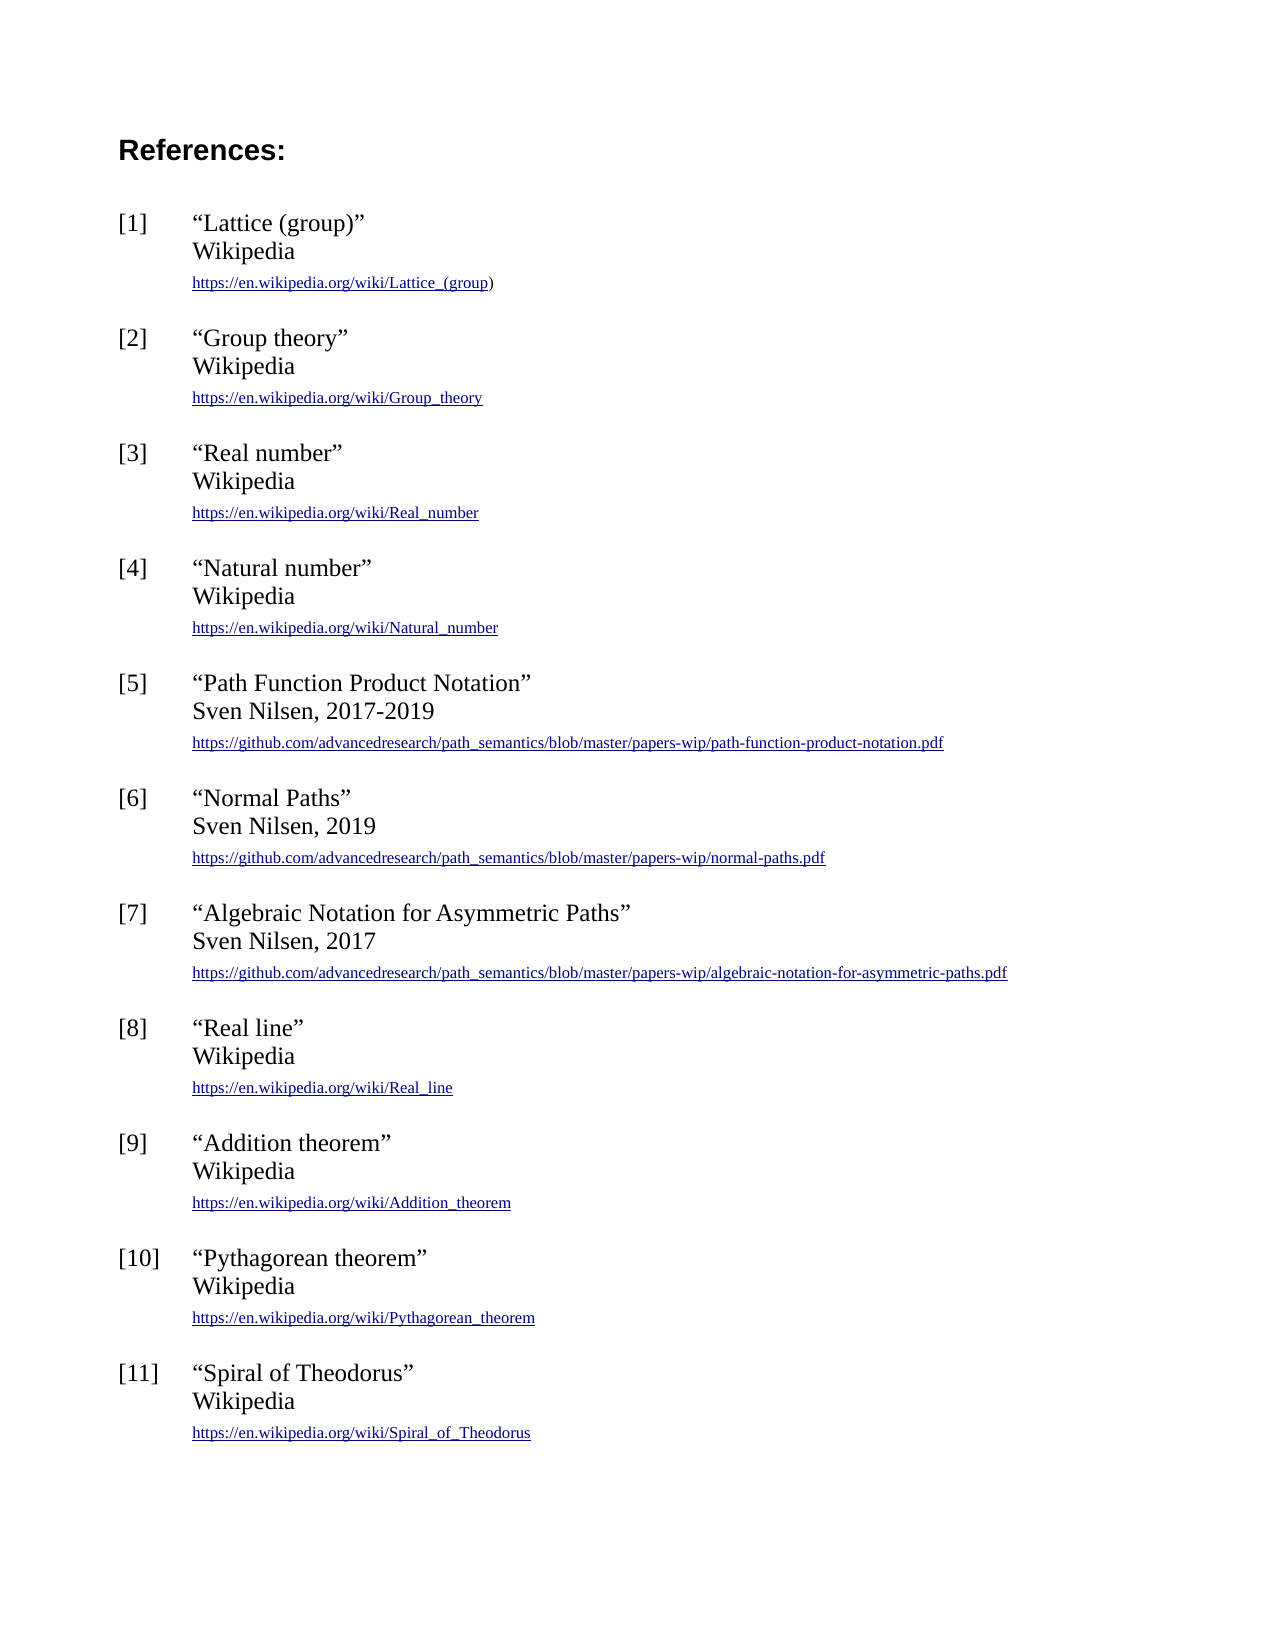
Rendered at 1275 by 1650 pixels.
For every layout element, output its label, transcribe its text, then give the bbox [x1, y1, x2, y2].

text [2] “Group theory” [118, 323, 1157, 351]
text [10] “Pythagorean theorem” [118, 1243, 1157, 1271]
text [5] “Path Function Product Notation” [118, 668, 1157, 696]
text [4] “Natural number” [118, 553, 1157, 581]
text https://en.wikipedia.org/wiki/Addition_theorem [118, 1185, 1157, 1214]
text https://en.wikipedia.org/wiki/Spiral_of_Theodorus [118, 1415, 1157, 1444]
text [7] “Algebraic Notation for Asymmetric Paths” [118, 898, 1157, 926]
text [11] “Spiral of Theodorus” [118, 1358, 1157, 1386]
text Wikipedia [118, 466, 1157, 495]
text [8] “Real line” [118, 1013, 1157, 1041]
text [9] “Addition theorem” [118, 1128, 1157, 1156]
text Wikipedia [118, 1041, 1157, 1070]
text https://github.com/advancedresearch/path_semantics/blob/master/papers-wip/normal-paths.pdf [118, 840, 1157, 869]
text Wikipedia [118, 351, 1157, 380]
text Wikipedia [118, 1386, 1157, 1415]
text https://github.com/advancedresearch/path_semantics/blob/master/papers-wip/path-function-product-notation.pdf [118, 725, 1157, 754]
text https://en.wikipedia.org/wiki/Pythagorean_theorem [118, 1300, 1157, 1329]
text [1] “Lattice (group)” [118, 208, 1157, 236]
subtitle References: [118, 133, 1157, 166]
text Wikipedia [118, 1156, 1157, 1185]
text [3] “Real number” [118, 438, 1157, 466]
text Wikipedia [118, 236, 1157, 265]
text Sven Nilsen, 2017 [118, 926, 1157, 955]
text Sven Nilsen, 2019 [118, 811, 1157, 840]
text https://en.wikipedia.org/wiki/Group_theory [118, 380, 1157, 409]
text https://en.wikipedia.org/wiki/Real_line [118, 1070, 1157, 1099]
text Sven Nilsen, 2017-2019 [118, 696, 1157, 725]
text Wikipedia [118, 1271, 1157, 1300]
text https://en.wikipedia.org/wiki/Natural_number [118, 610, 1157, 639]
text https://en.wikipedia.org/wiki/Lattice_(group) [118, 265, 1157, 294]
text Wikipedia [118, 581, 1157, 610]
text [6] “Normal Paths” [118, 783, 1157, 811]
text https://github.com/advancedresearch/path_semantics/blob/master/papers-wip/algebraic-notation-for-asymmetric-paths.pdf [118, 955, 1157, 984]
text https://en.wikipedia.org/wiki/Real_number [118, 495, 1157, 524]
